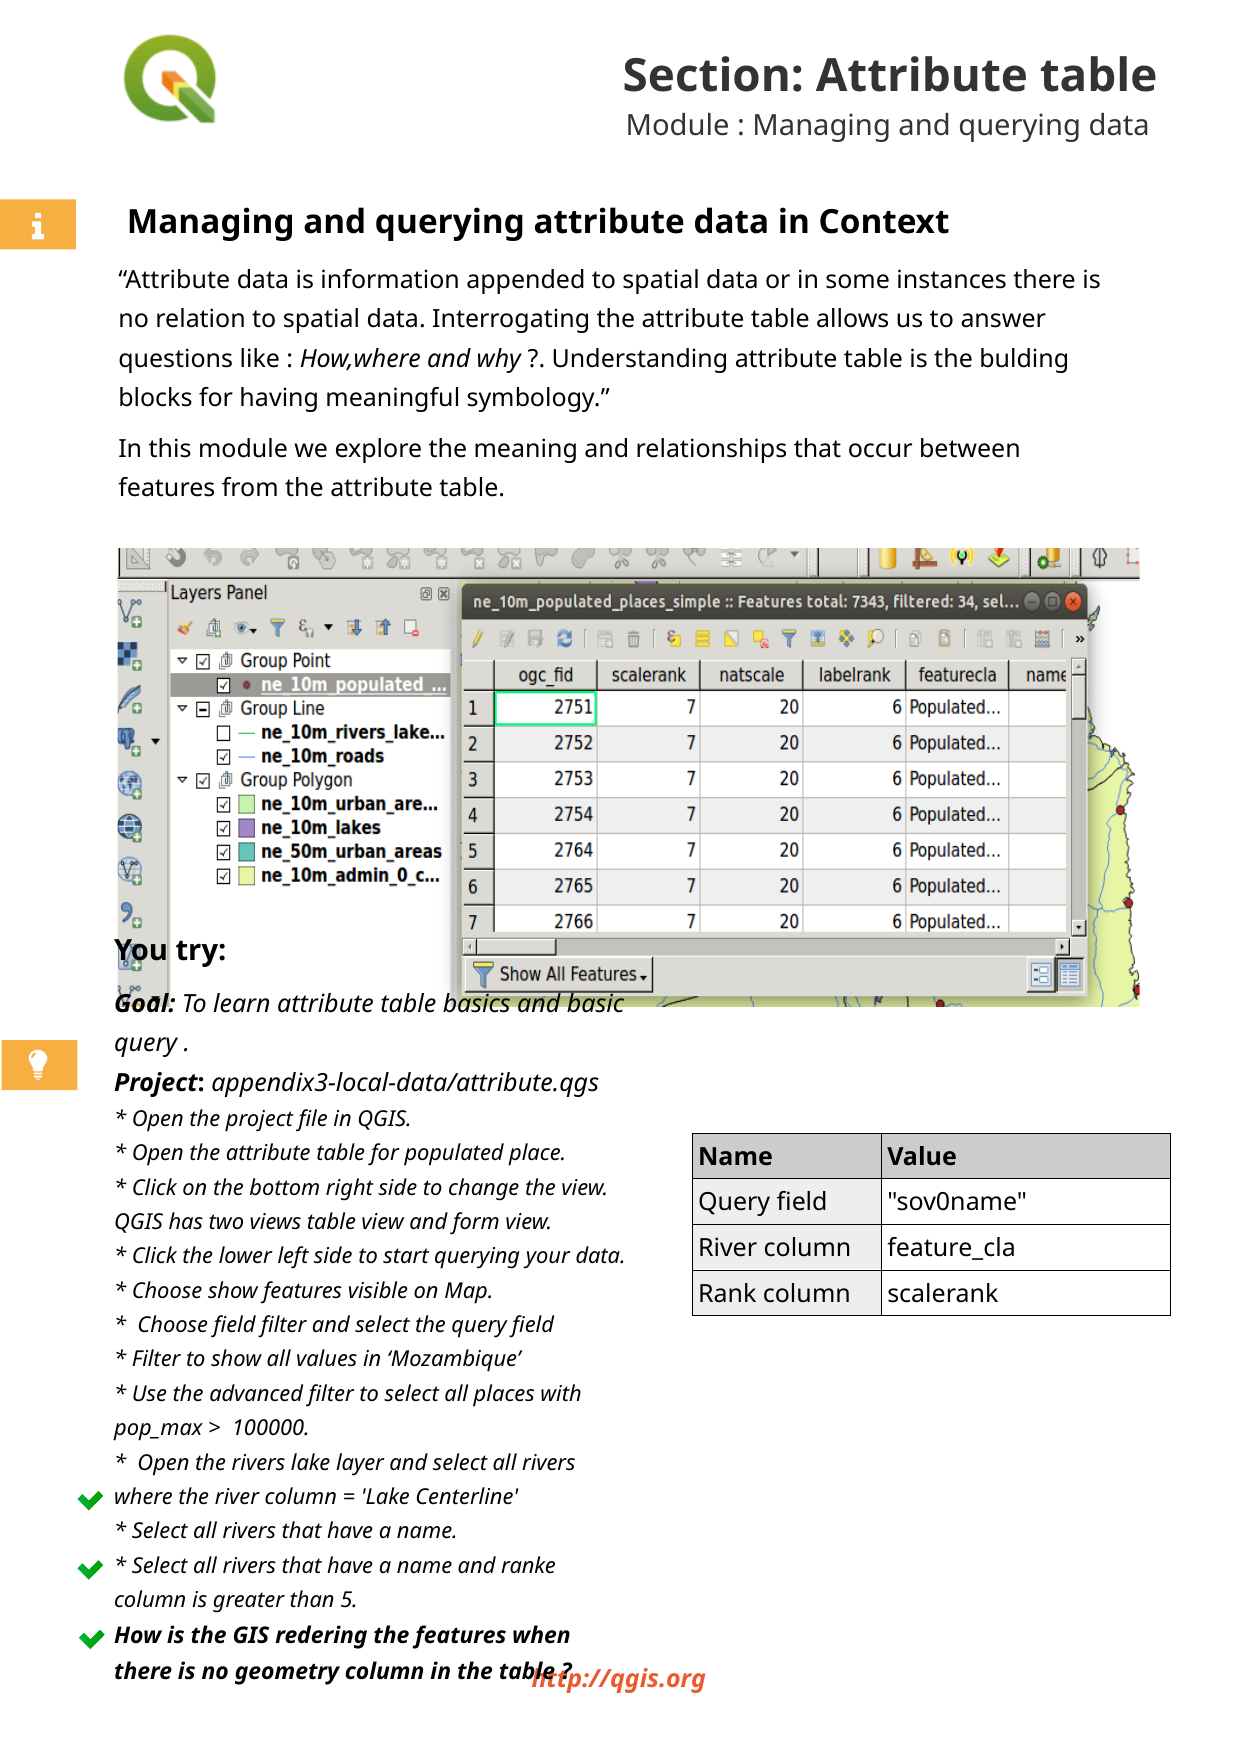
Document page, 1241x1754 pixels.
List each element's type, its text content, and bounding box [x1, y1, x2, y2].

table_header Value [882, 1134, 1170, 1178]
table_cell Query field [693, 1179, 881, 1224]
table_cell feature_cla [882, 1225, 1170, 1269]
picture [236, 1000, 242, 1007]
table_header Name [693, 1134, 881, 1178]
table_cell scalerank [882, 1271, 1170, 1315]
picture [281, 1000, 287, 1007]
text “Attribute data is information appended to spatial data or in some instances there is no relation to spatial data. Interrogating the attribute table allows us to answer questions like : How,where and why ?. Understanding attribute table is the bulding blocks for having meaningful symbology.” [118, 262, 1122, 413]
subtitle Managing and querying attribute data in Context [118, 198, 1122, 243]
picture [392, 1000, 398, 1007]
picture [117, 548, 1140, 1007]
text In this module we explore the meaning and relationships that occur between features from the attribute table. [118, 430, 1122, 504]
picture [122, 31, 218, 127]
picture [195, 1000, 203, 1007]
picture [260, 1000, 267, 1007]
picture [461, 1000, 467, 1007]
picture [535, 1000, 542, 1007]
table_cell "sov0name" [882, 1179, 1170, 1224]
picture [521, 1000, 527, 1007]
table_cell River column [693, 1225, 881, 1269]
picture [549, 1000, 555, 1007]
table_cell Rank column [693, 1271, 881, 1315]
picture [585, 1000, 591, 1007]
picture [295, 1000, 302, 1007]
